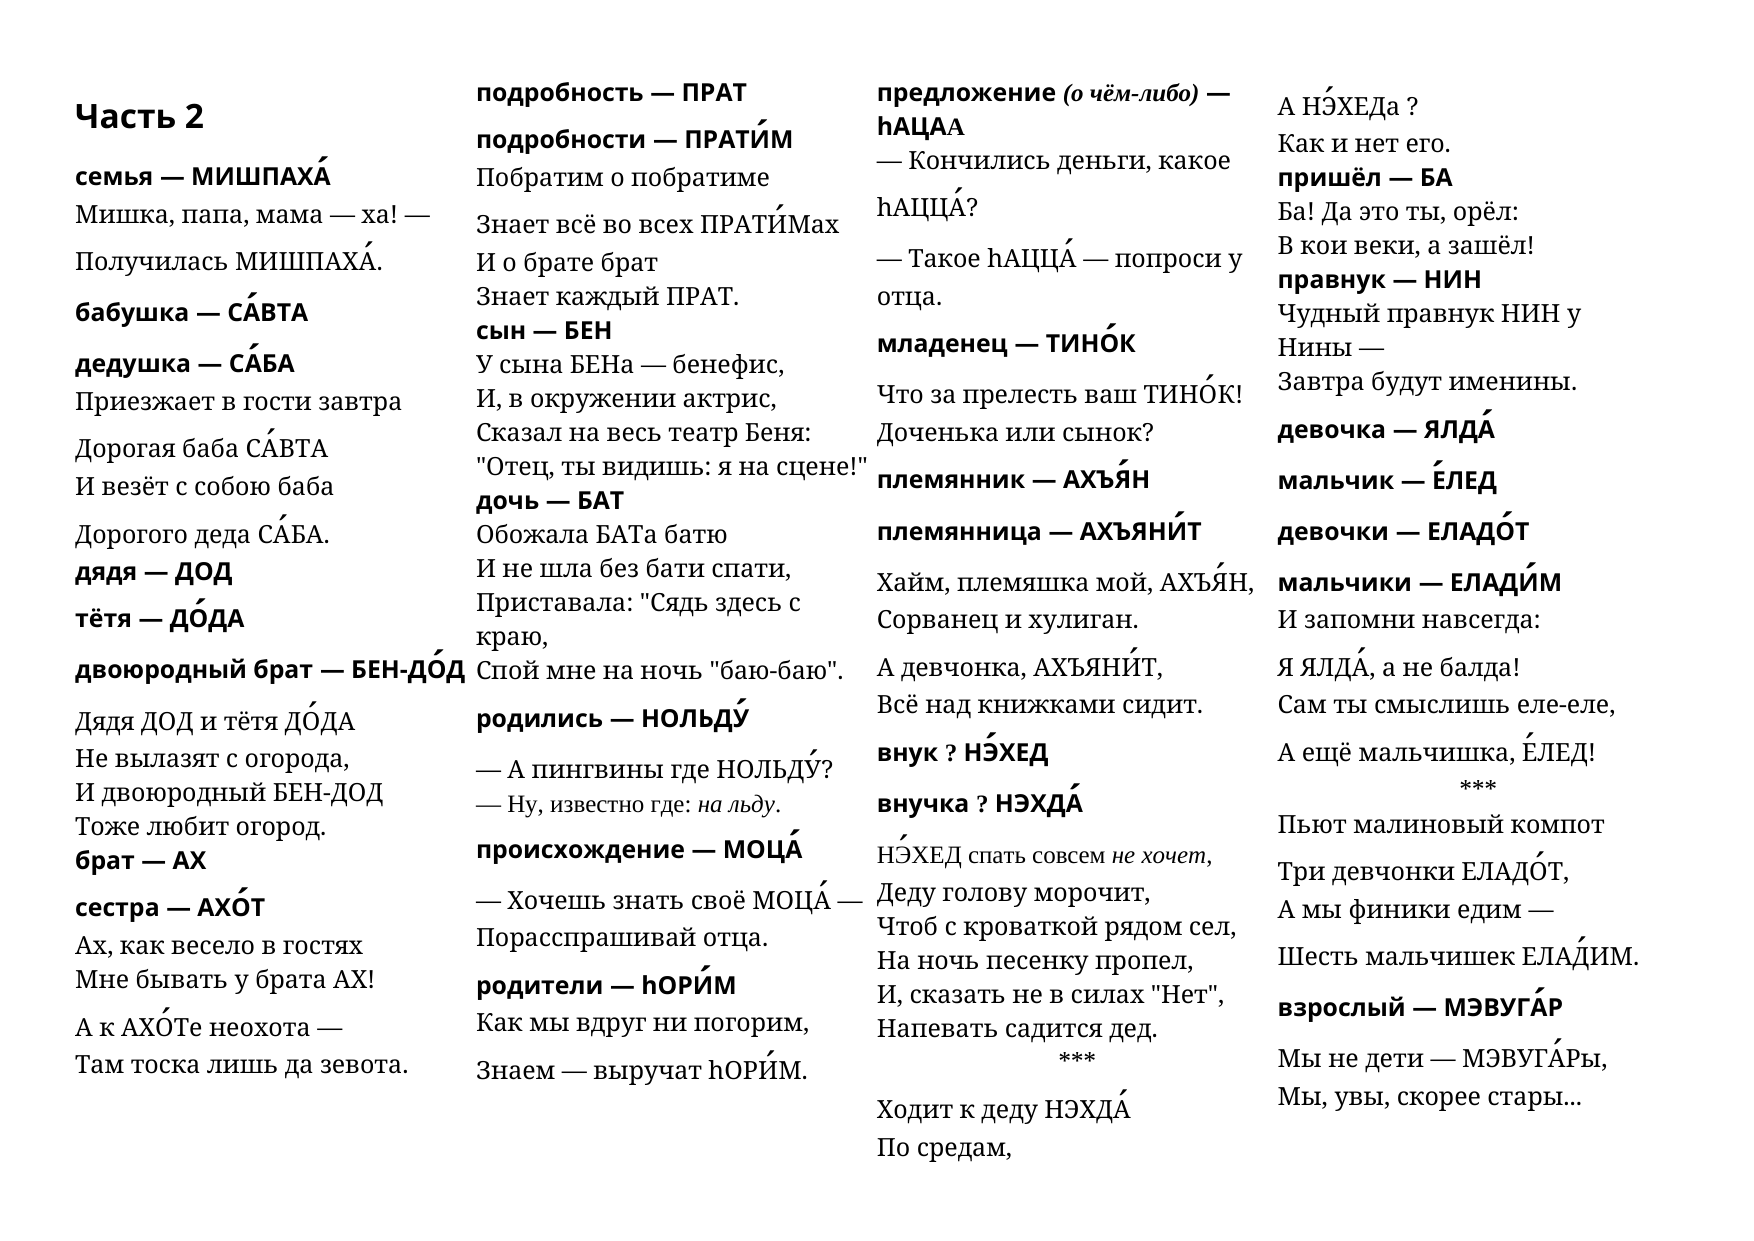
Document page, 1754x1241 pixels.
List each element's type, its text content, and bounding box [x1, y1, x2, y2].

subtitle двоюродный брат — БЕН-ДО́Д [75, 639, 476, 690]
text Знаем — выручат hОРИ́М. [476, 1039, 877, 1090]
text Знает всё во всех ПРАТИ́Мах [476, 194, 877, 245]
text Дорогая баба СА́ВТА [75, 418, 476, 469]
text И не шла без бати спати, [476, 551, 877, 585]
text НЭ́ХЕД спать совсем не хочет, [877, 823, 1277, 874]
text — А пингвины где НОЛЬДУ́? [476, 738, 877, 789]
text Побратим о побратиме [476, 160, 877, 194]
subtitle дядя — ДОД [75, 554, 476, 588]
text По средам, [877, 1130, 1277, 1164]
text Я ЯЛДА́, а не балда! [1277, 636, 1678, 687]
text Знает каждый ПРАТ. [476, 279, 877, 313]
text Мы, увы, скорее стары... [1277, 1079, 1678, 1113]
text Получилась МИШПАХА́. [75, 231, 476, 282]
text Мы не дети — МЭВУГА́Ры, [1277, 1028, 1678, 1079]
text Там тоска лишь да зевота. [75, 1047, 476, 1081]
text Сказал на весь театр Беня: [476, 415, 877, 449]
subtitle правнук — НИН [1277, 262, 1678, 296]
text А ещё мальчишка, Е́ЛЕД! [1277, 721, 1678, 772]
text И, сказать не в силах "Нет", [877, 976, 1277, 1011]
text Не вылазят с огорода, [75, 741, 476, 775]
text Тоже любит огород. [75, 809, 476, 843]
text Обожала БАТа батю [476, 517, 877, 551]
text Спой мне на ночь "баю-баю". [476, 653, 877, 687]
text Как мы вдруг ни погорим, [476, 1005, 877, 1039]
subtitle семья — МИШПАХА́ [75, 146, 476, 197]
text И везёт с собою баба [75, 469, 476, 503]
text Ходит к деду НЭХДА́ [877, 1079, 1277, 1130]
subtitle девочка — ЯЛДА́ [1277, 398, 1678, 449]
text — Кончились деньги, какое hАЦЦА́? [877, 142, 1277, 228]
subtitle родители — hОРИ́М [476, 954, 877, 1005]
subtitle младенец — ТИНО́К [877, 313, 1277, 364]
text На ночь песенку пропел, [877, 942, 1277, 976]
text "Отец, ты видишь: я на сцене!" [476, 449, 877, 483]
subtitle внучка ? НЭХДА́ [877, 772, 1277, 823]
subtitle мальчик — Е́ЛЕД [1277, 449, 1678, 500]
text А к АХО́Те неохота — [75, 996, 476, 1047]
text Дорогого деда СА́БА. [75, 503, 476, 554]
subtitle дочь — БАТ [476, 483, 877, 517]
text Что за прелесть ваш ТИНО́К! [877, 364, 1277, 415]
text А девчонка, АХЪЯНИ́Т, [877, 636, 1277, 687]
text Всё над книжками сидит. [877, 687, 1277, 721]
text Приезжает в гости завтра [75, 384, 476, 418]
text Деду голову морочит, [877, 874, 1277, 908]
subtitle сын — БЕН [476, 313, 877, 347]
subtitle родились — НОЛЬДУ́ [476, 687, 877, 738]
text Как и нет его. [1277, 126, 1678, 160]
text Ба! Да это ты, орёл: [1277, 194, 1678, 228]
text — Такое hАЦЦА́ — попроси у отца. [877, 228, 1277, 313]
text Мне бывать у брата АХ! [75, 962, 476, 996]
text А мы финики едим — [1277, 891, 1678, 926]
text И, в окружении актрис, [476, 381, 877, 415]
subtitle сестра — АХО́Т [75, 877, 476, 928]
subtitle мальчики — ЕЛАДИ́М [1277, 551, 1678, 602]
text А НЭ́ХЕДа ? [1277, 75, 1678, 126]
text Мишка, папа, мама — ха! — [75, 197, 476, 231]
text Шесть мальчишек ЕЛАД́ИМ. [1277, 926, 1678, 977]
subtitle внук ? НЭ́ХЕД [877, 721, 1277, 772]
text *** [877, 1044, 1277, 1079]
subtitle девочки — ЕЛАДО́Т [1277, 500, 1678, 551]
text И запомни навсегда: [1277, 602, 1678, 636]
subtitle взрослый — МЭВУГА́Р [1277, 977, 1678, 1028]
text — Ну, известно где: на льду. [476, 789, 877, 818]
text У сына БЕНа — бенефис, [476, 347, 877, 381]
text В кои веки, а зашёл! [1277, 228, 1678, 262]
text Пьют малиновый компот [1277, 806, 1678, 840]
subtitle тётя — ДО́ДА [75, 588, 476, 639]
text Чтоб с кроваткой рядом сел, [877, 908, 1277, 942]
subtitle племянник — АХЪЯ́Н [877, 449, 1277, 500]
text — Хочешь знать своё МОЦА́ — [476, 869, 877, 920]
text Сорванец и хулиган. [877, 602, 1277, 636]
text Дядя ДОД и тётя ДО́ДА [75, 690, 476, 741]
text Ах, как весело в гостях [75, 928, 476, 962]
subtitle пришёл — БА [1277, 160, 1678, 194]
text И двоюродный БЕН-ДОД [75, 775, 476, 809]
text Напевать садится дед. [877, 1011, 1277, 1044]
text *** [1277, 772, 1678, 806]
text Три девчонки ЕЛАДО́Т, [1277, 840, 1678, 891]
subtitle предложение (о чём-либо) — hАЦАА [877, 75, 1277, 142]
subtitle бабушка — СА́ВТА [75, 282, 476, 333]
text Порасспрашивай отца. [476, 920, 877, 954]
subtitle дедушка — СА́БА [75, 333, 476, 384]
text Завтра будут именины. [1277, 364, 1678, 398]
text Сам ты смыслишь еле-еле, [1277, 687, 1678, 721]
subtitle подробность — ПРАТ подробности — ПРАТИ́М [476, 75, 877, 160]
text Доченька или сынок? [877, 415, 1277, 449]
subtitle происхождение — МОЦА́ [476, 818, 877, 869]
text Хайм, племяшка мой, АХЪЯ́Н, [877, 551, 1277, 602]
text Чудный правнук НИН у Нины — [1277, 296, 1678, 364]
text Приставала: "Сядь здесь с краю, [476, 585, 877, 653]
subtitle племянница — АХЪЯНИ́Т [877, 500, 1277, 551]
subtitle брат — АХ [75, 843, 476, 877]
text И о брате брат [476, 245, 877, 279]
